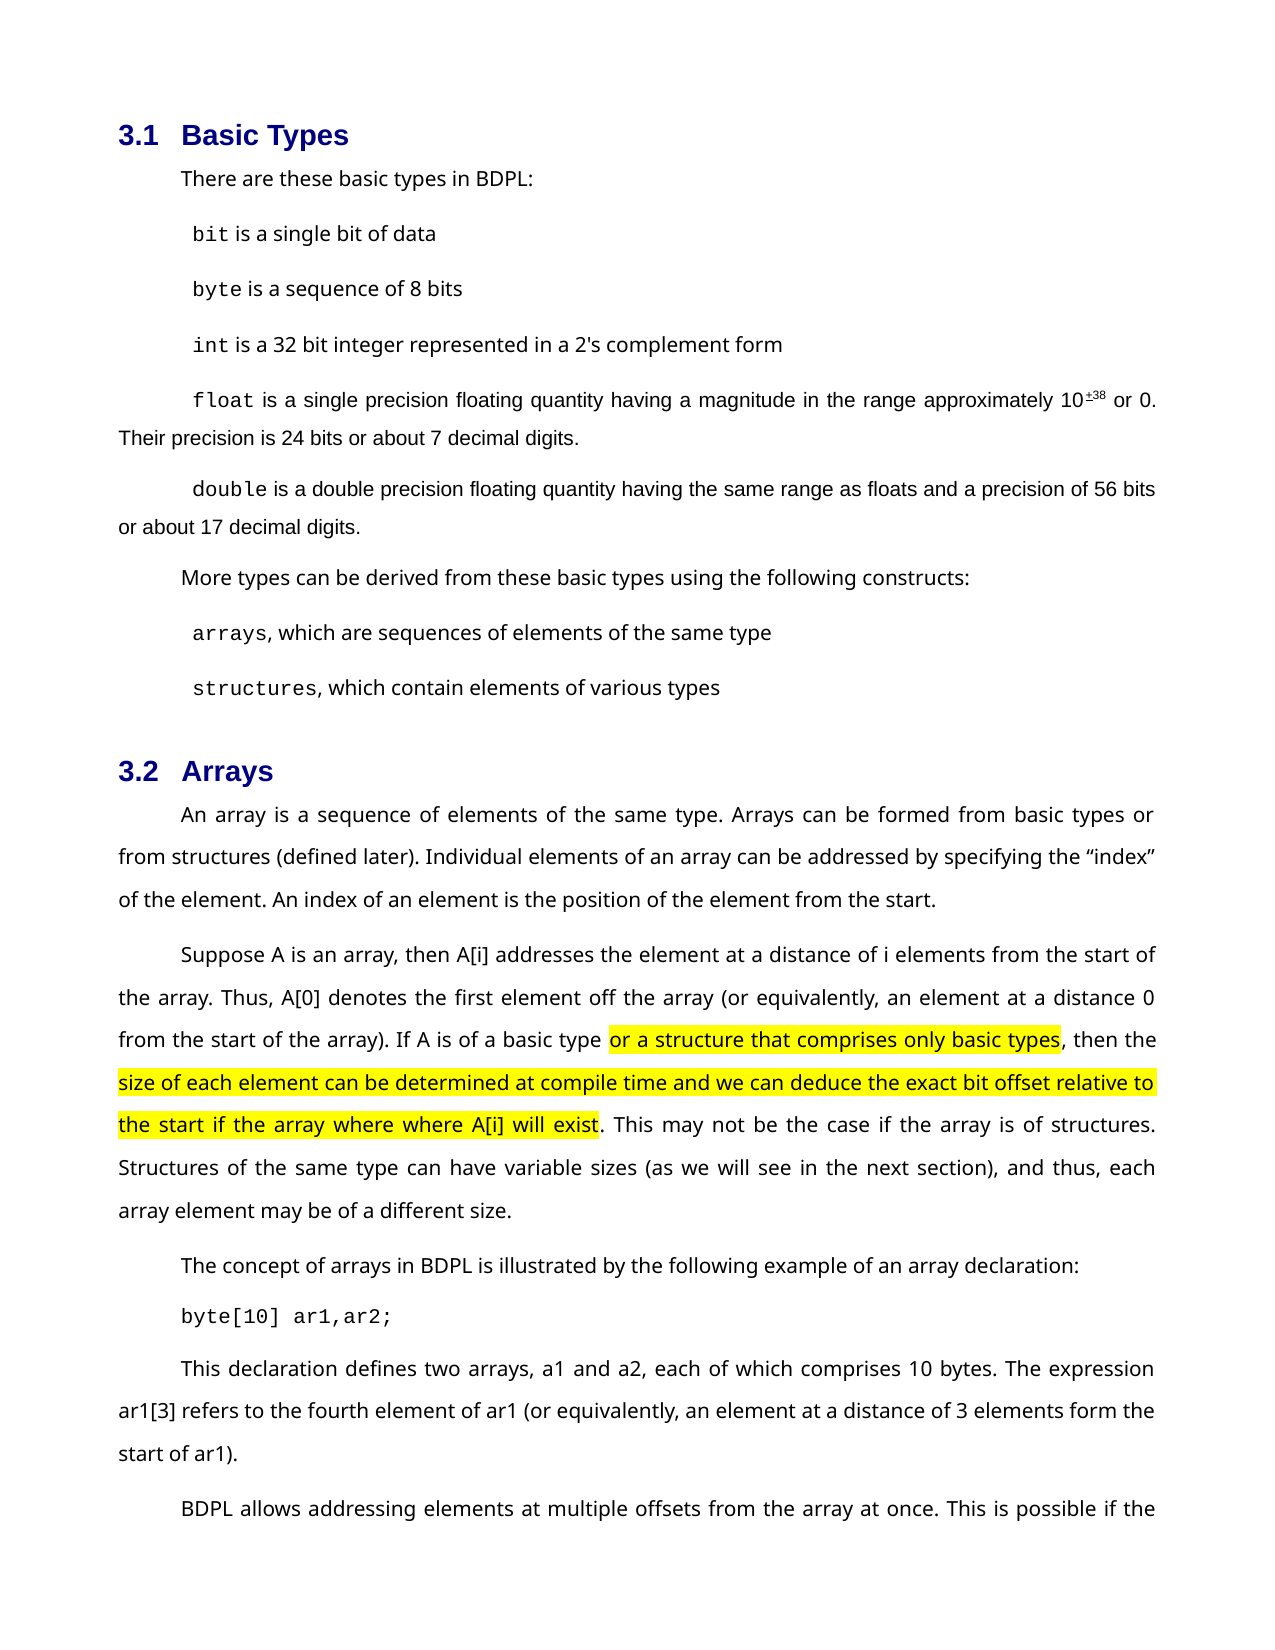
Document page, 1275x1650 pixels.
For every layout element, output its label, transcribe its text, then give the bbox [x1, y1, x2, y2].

text The concept of arrays in BDPL is illustrated by the following example of an array declaration: [118, 1251, 1157, 1279]
text This declaration defines two arrays, a1 and a2, each of which comprises 10 bytes. The expression ar1[3] refers to the fourth element of ar1 (or equivalently, an element at a distance of 3 elements form the start of ar1). [118, 1354, 1157, 1468]
text byte is a sequence of 8 bits [118, 274, 1157, 303]
text BDPL allows addressing elements at multiple offsets from the array at once. This is possible if the [118, 1494, 1157, 1523]
subtitle Basic Types [118, 118, 1157, 152]
text structures, which contain elements of various types [118, 673, 1157, 702]
text Suppose A is an array, then A[i] addresses the element at a distance of i elements from the start of the array. Thus, A[0] denotes the first element off the array (or equivalently, an element at a distance 0 from the start of the array). If A is of a basic type or a structure that comprises only basic types, then the size of each element can be determined at compile time and we can deduce the exact bit offset relative to the start if the array where where A[i] will exist. This may not be the case if the array is of structures. Structures of the same type can have variable sizes (as we will see in the next section), and thus, each array element may be of a different size. [118, 940, 1157, 1224]
text int is a 32 bit integer represented in a 2's complement form [118, 330, 1157, 358]
text double is a double precision floating quantity having the same range as floats and a precision of 56 bits or about 17 decimal digits. [118, 474, 1157, 539]
text bit is a single bit of data [118, 219, 1157, 248]
text float is a single precision floating quantity having a magnitude in the range approximately 10+38 or 0. Their precision is 24 bits or about 7 decimal digits. [118, 385, 1157, 450]
text An array is a sequence of elements of the same type. Arrays can be formed from basic types or from structures (defined later). Individual elements of an array can be addressed by specifying the “index” of the element. An index of an element is the position of the element from the start. [118, 800, 1157, 913]
subtitle Arrays [118, 754, 1157, 787]
text There are these basic types in BDPL: [118, 164, 1157, 193]
text byte[10] ar1,ar2; [118, 1306, 1157, 1330]
text More types can be derived from these basic types using the following constructs: [118, 563, 1157, 592]
text arrays, which are sequences of elements of the same type [118, 618, 1157, 647]
